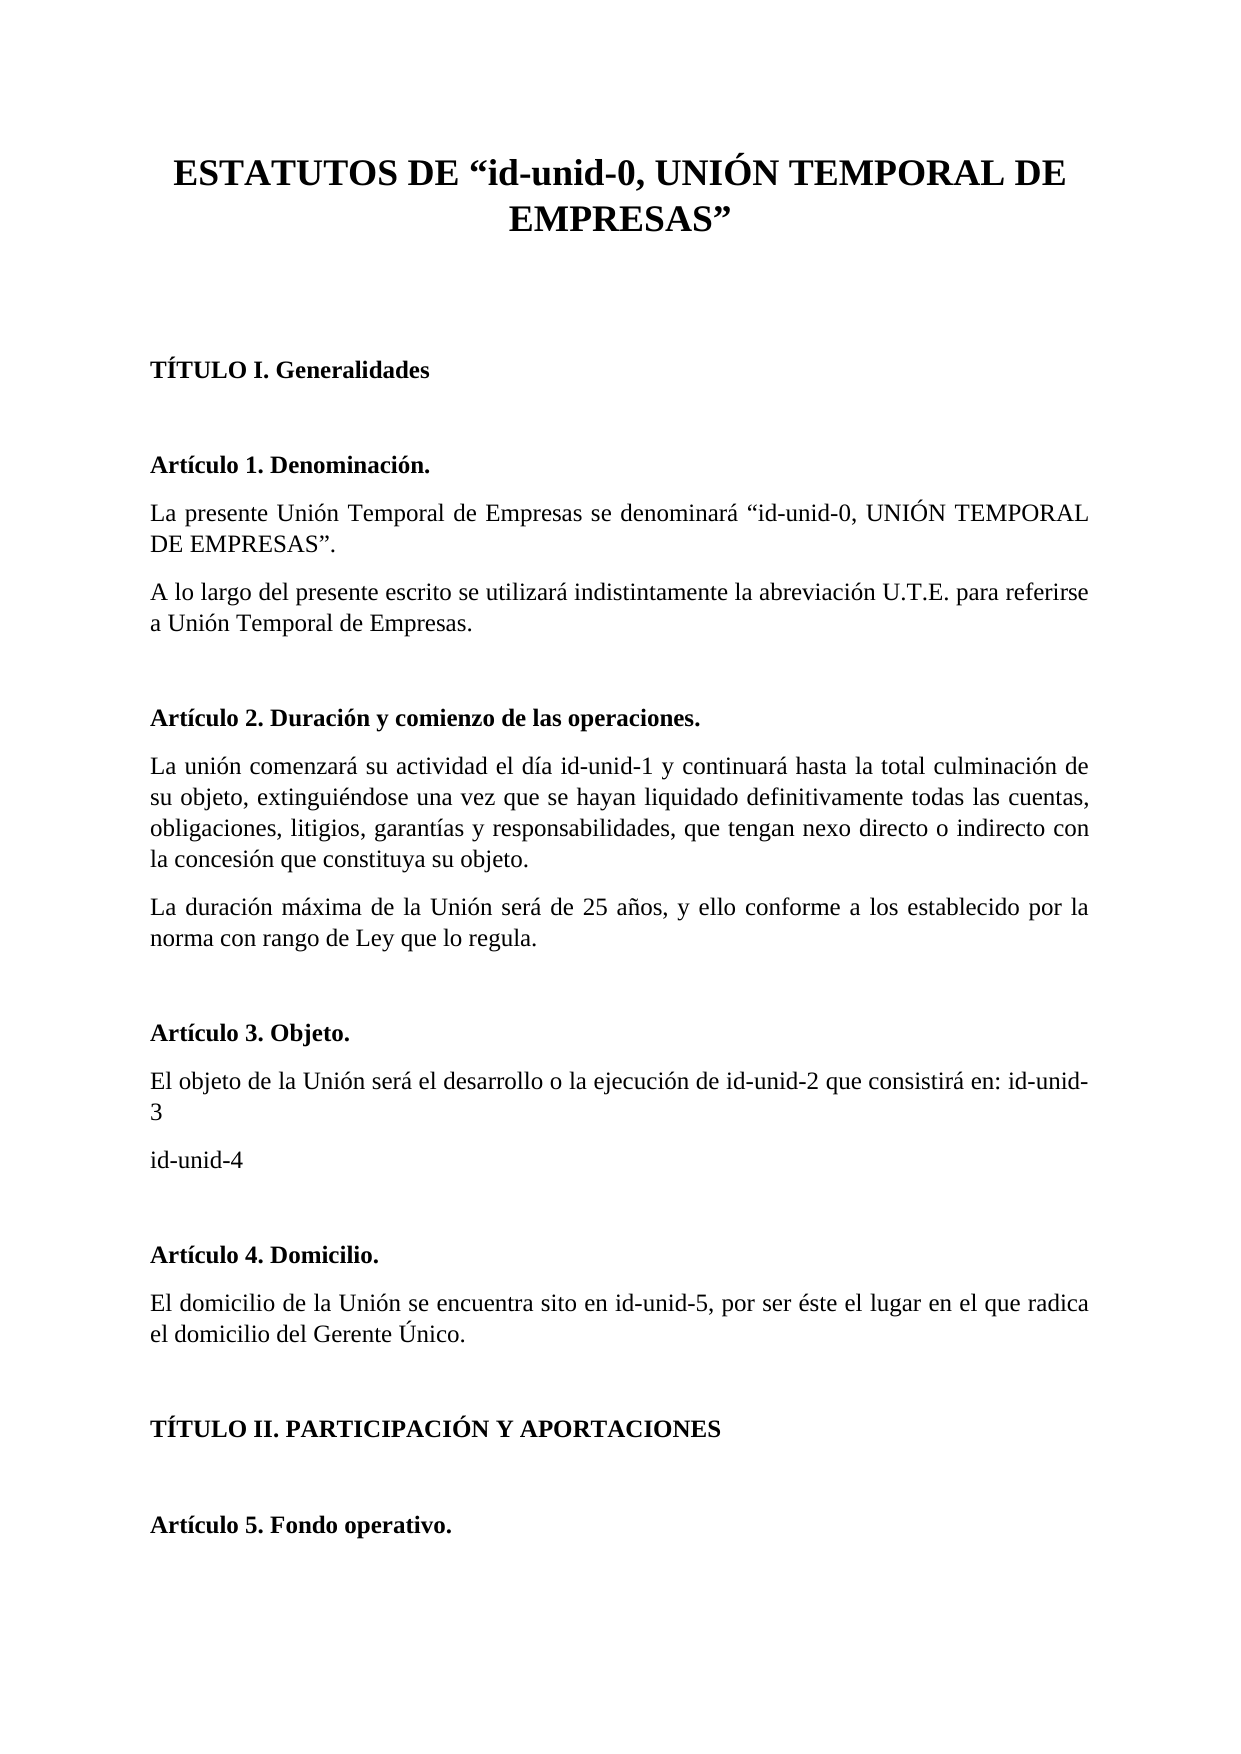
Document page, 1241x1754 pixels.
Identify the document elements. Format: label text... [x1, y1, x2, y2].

text TÍTULO II. PARTICIPACIÓN Y APORTACIONES [150, 1414, 1090, 1443]
text La duración máxima de la Unión será de 25 años, y ello conforme a los establecido por la norma con rango de Ley que lo regula. [150, 892, 1090, 952]
text ESTATUTOS DE “id-unid-0, UNIÓN TEMPORAL DE EMPRESAS” [150, 150, 1090, 240]
text Artículo 2. Duración y comienzo de las operaciones. [150, 703, 1090, 732]
text El objeto de la Unión será el desarrollo o la ejecución de id-unid-2 que consistirá en: id-unid-3 [150, 1066, 1090, 1126]
text El domicilio de la Unión se encuentra sito en id-unid-5, por ser éste el lugar en el que radica el domicilio del Gerente Único. [150, 1288, 1090, 1348]
text Artículo 5. Fondo operativo. [150, 1510, 1090, 1539]
text Artículo 4. Domicilio. [150, 1240, 1090, 1269]
text Artículo 3. Objeto. [150, 1018, 1090, 1047]
text A lo largo del presente escrito se utilizará indistintamente la abreviación U.T.E. para referirse a Unión Temporal de Empresas. [150, 577, 1090, 637]
text La unión comenzará su actividad el día id-unid-1 y continuará hasta la total culminación de su objeto, extinguiéndose una vez que se hayan liquidado definitivamente todas las cuentas, obligaciones, litigios, garantías y responsabilidades, que tengan nexo directo o indirecto con la concesión que constituya su objeto. [150, 751, 1090, 873]
text La presente Unión Temporal de Empresas se denominará “id-unid-0, UNIÓN TEMPORAL DE EMPRESAS”. [150, 498, 1090, 558]
text TÍTULO I. Generalidades [150, 355, 1090, 384]
text Artículo 1. Denominación. [150, 451, 1090, 479]
text id-unid-4 [150, 1145, 1090, 1174]
